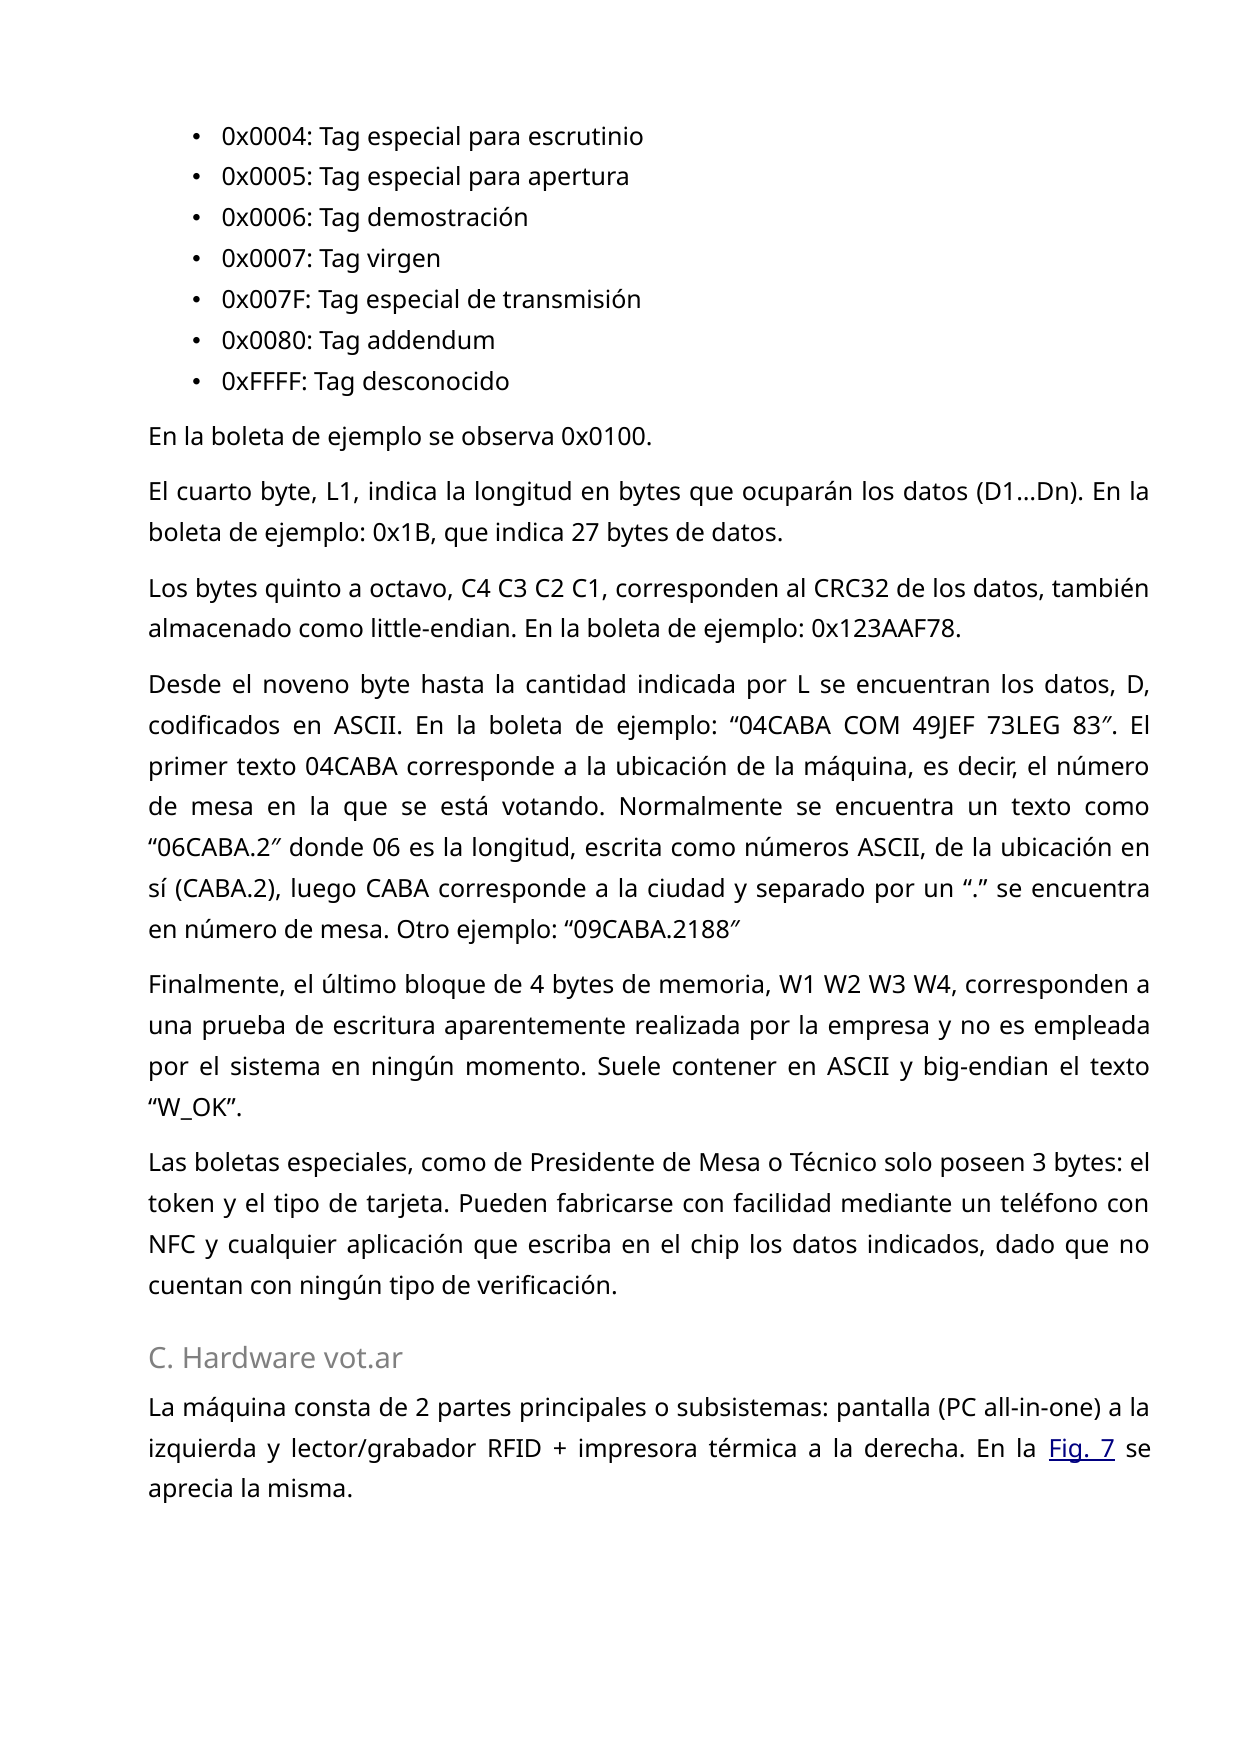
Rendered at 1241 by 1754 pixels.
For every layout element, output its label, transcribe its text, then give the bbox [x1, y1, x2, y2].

text La máquina consta de 2 partes principales o subsistemas: pantalla (PC all-in-one) a la izquierda y lector/grabador RFID + impresora térmica a la derecha. En la Fig. 7 se aprecia la misma. [148, 1389, 1151, 1505]
list 0x0004: Tag especial para escrutinio [192, 118, 1151, 152]
list 0x0006: Tag demostración [192, 200, 1151, 234]
list 0x0007: Tag virgen [192, 241, 1151, 275]
list 0xFFFF: Tag desconocido [192, 363, 1151, 397]
list 0x0005: Tag especial para apertura [192, 159, 1151, 193]
list 0x0080: Tag addendum [192, 322, 1151, 356]
text Finalmente, el último bloque de 4 bytes de memoria, W1 W2 W3 W4, corresponden a una prueba de escritura aparentemente realizada por la empresa y no es empleada por el sistema en ningún momento. Suele contener en ASCII y big-endian el texto “W_OK”. [148, 967, 1151, 1123]
text Las boletas especiales, como de Presidente de Mesa o Técnico solo poseen 3 bytes: el token y el tipo de tarjeta. Pueden fabricarse con facilidad mediante un teléfono con NFC y cualquier aplicación que escriba en el chip los datos indicados, dado que no cuentan con ningún tipo de verificación. [148, 1145, 1151, 1301]
text En la boleta de ejemplo se observa 0x0100. [148, 418, 1151, 453]
text Los bytes quinto a octavo, C4 C3 C2 C1, corresponden al CRC32 de los datos, también almacenado como little-endian. En la boleta de ejemplo: 0x123AAF78. [148, 570, 1151, 645]
subtitle C. Hardware vot.ar [148, 1337, 1151, 1377]
text Desde el noveno byte hasta la cantidad indicada por L se encuentran los datos, D, codificados en ASCII. En la boleta de ejemplo: “04CABA COM 49JEF 73LEG 83″. El primer texto 04CABA corresponde a la ubicación de la máquina, es decir, el número de mesa en la que se está votando. Normalmente se encuentra un texto como “06CABA.2″ donde 06 es la longitud, escrita como números ASCII, de la ubicación en sí (CABA.2), luego CABA corresponde a la ciudad y separado por un “.” se encuentra en número de mesa. Otro ejemplo: “09CABA.2188″ [148, 666, 1151, 946]
text El cuarto byte, L1, indica la longitud en bytes que ocuparán los datos (D1…Dn). En la boleta de ejemplo: 0x1B, que indica 27 bytes de datos. [148, 474, 1151, 549]
list 0x007F: Tag especial de transmisión [192, 281, 1151, 316]
